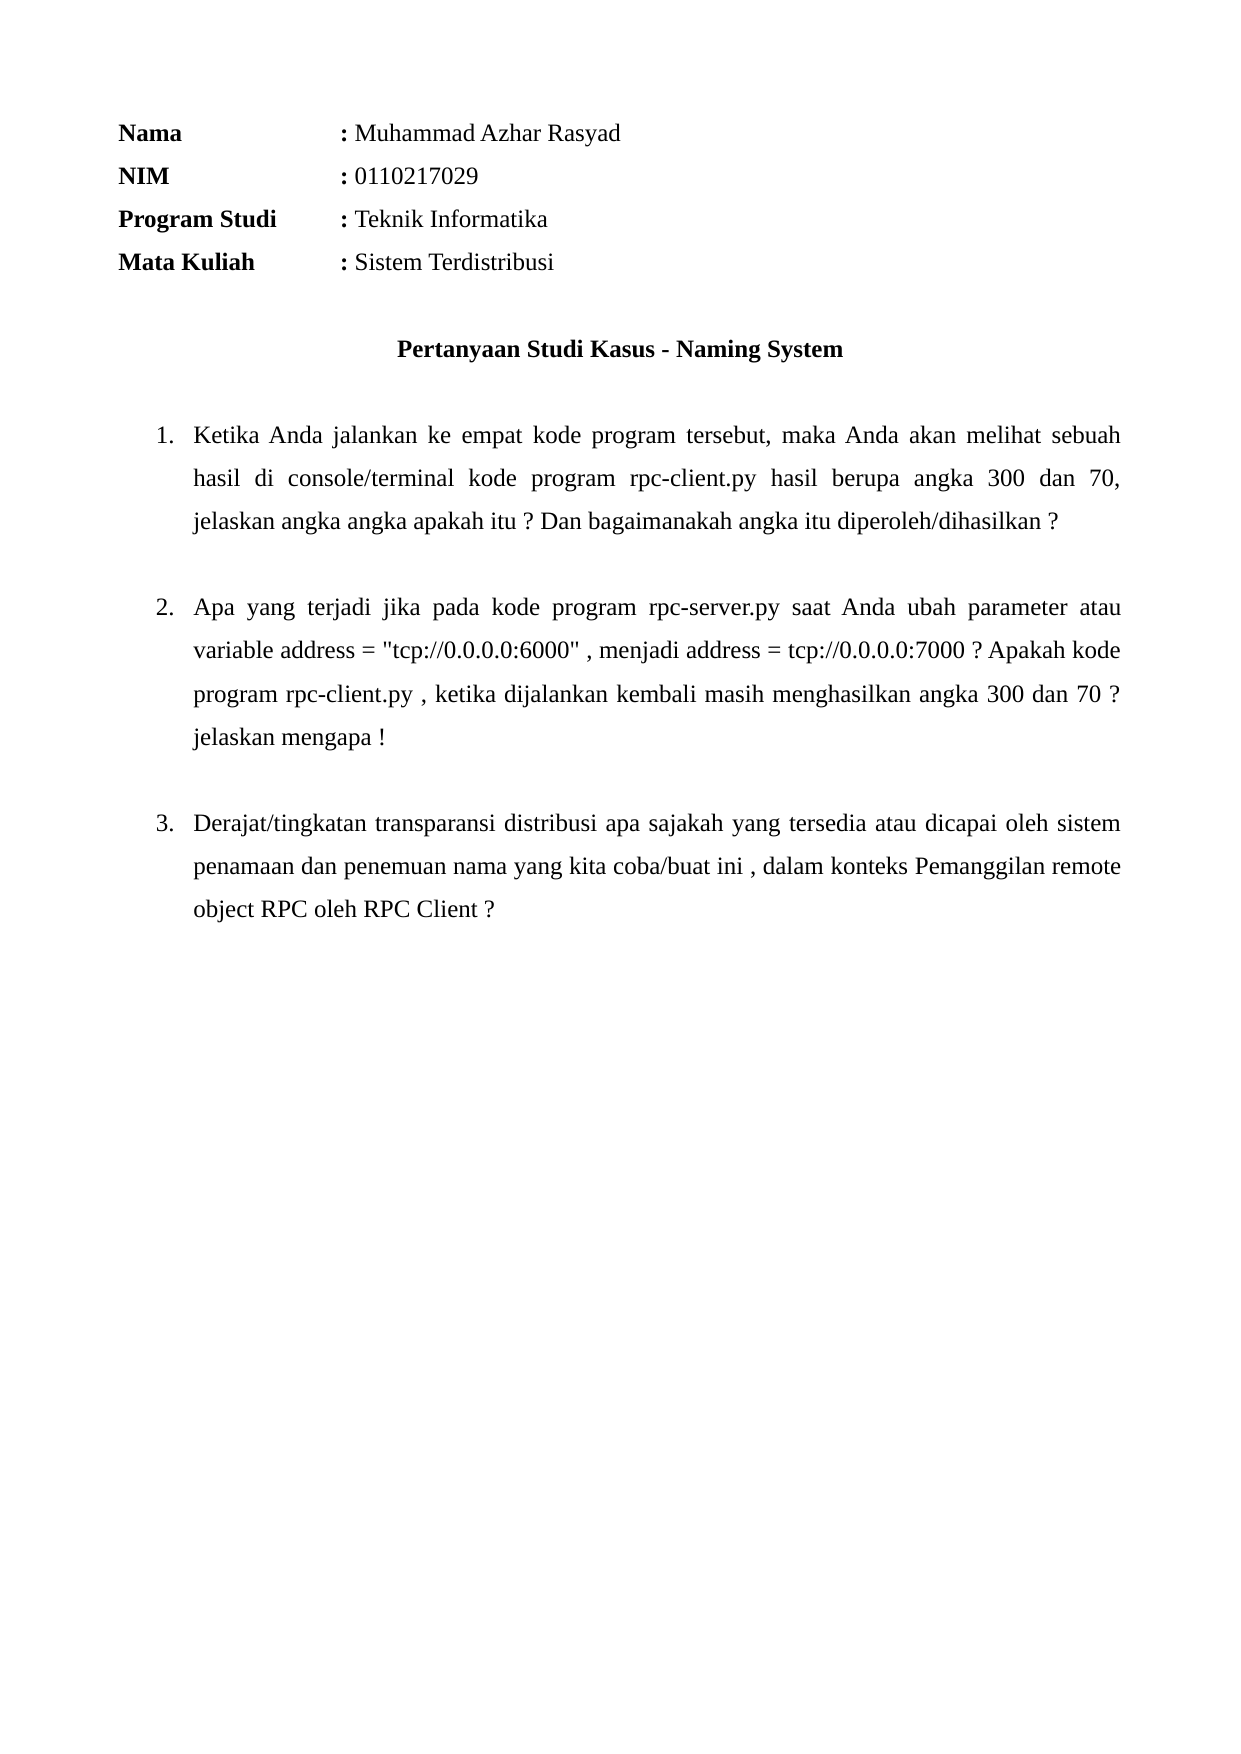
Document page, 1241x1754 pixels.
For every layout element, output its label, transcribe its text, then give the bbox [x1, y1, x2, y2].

list Apa yang terjadi jika pada kode program rpc-server.py saat Anda ubah parameter atau variable address = "tcp://0.0.0.0:6000" , menjadi address = tcp://0.0.0.0:7000 ? Apakah kode program rpc-client.py , ketika dijalankan kembali masih menghasilkan angka 300 dan 70 ? jelaskan mengapa ! [156, 592, 1122, 751]
text Nama : Muhammad Azhar Rasyad [118, 118, 1122, 147]
text Mata Kuliah : Sistem Terdistribusi [118, 247, 1122, 276]
list Ketika Anda jalankan ke empat kode program tersebut, maka Anda akan melihat sebuah hasil di console/terminal kode program rpc-client.py hasil berupa angka 300 dan 70, jelaskan angka angka apakah itu ? Dan bagaimanakah angka itu diperoleh/dihasilkan ? [156, 420, 1122, 535]
list Derajat/tingkatan transparansi distribusi apa sajakah yang tersedia atau dicapai oleh sistem penamaan dan penemuan nama yang kita coba/buat ini , dalam konteks Pemanggilan remote object RPC oleh RPC Client ? [156, 808, 1122, 923]
text Program Studi : Teknik Informatika [118, 204, 1122, 233]
text NIM : 0110217029 [118, 161, 1122, 190]
text Pertanyaan Studi Kasus - Naming System [118, 334, 1122, 362]
